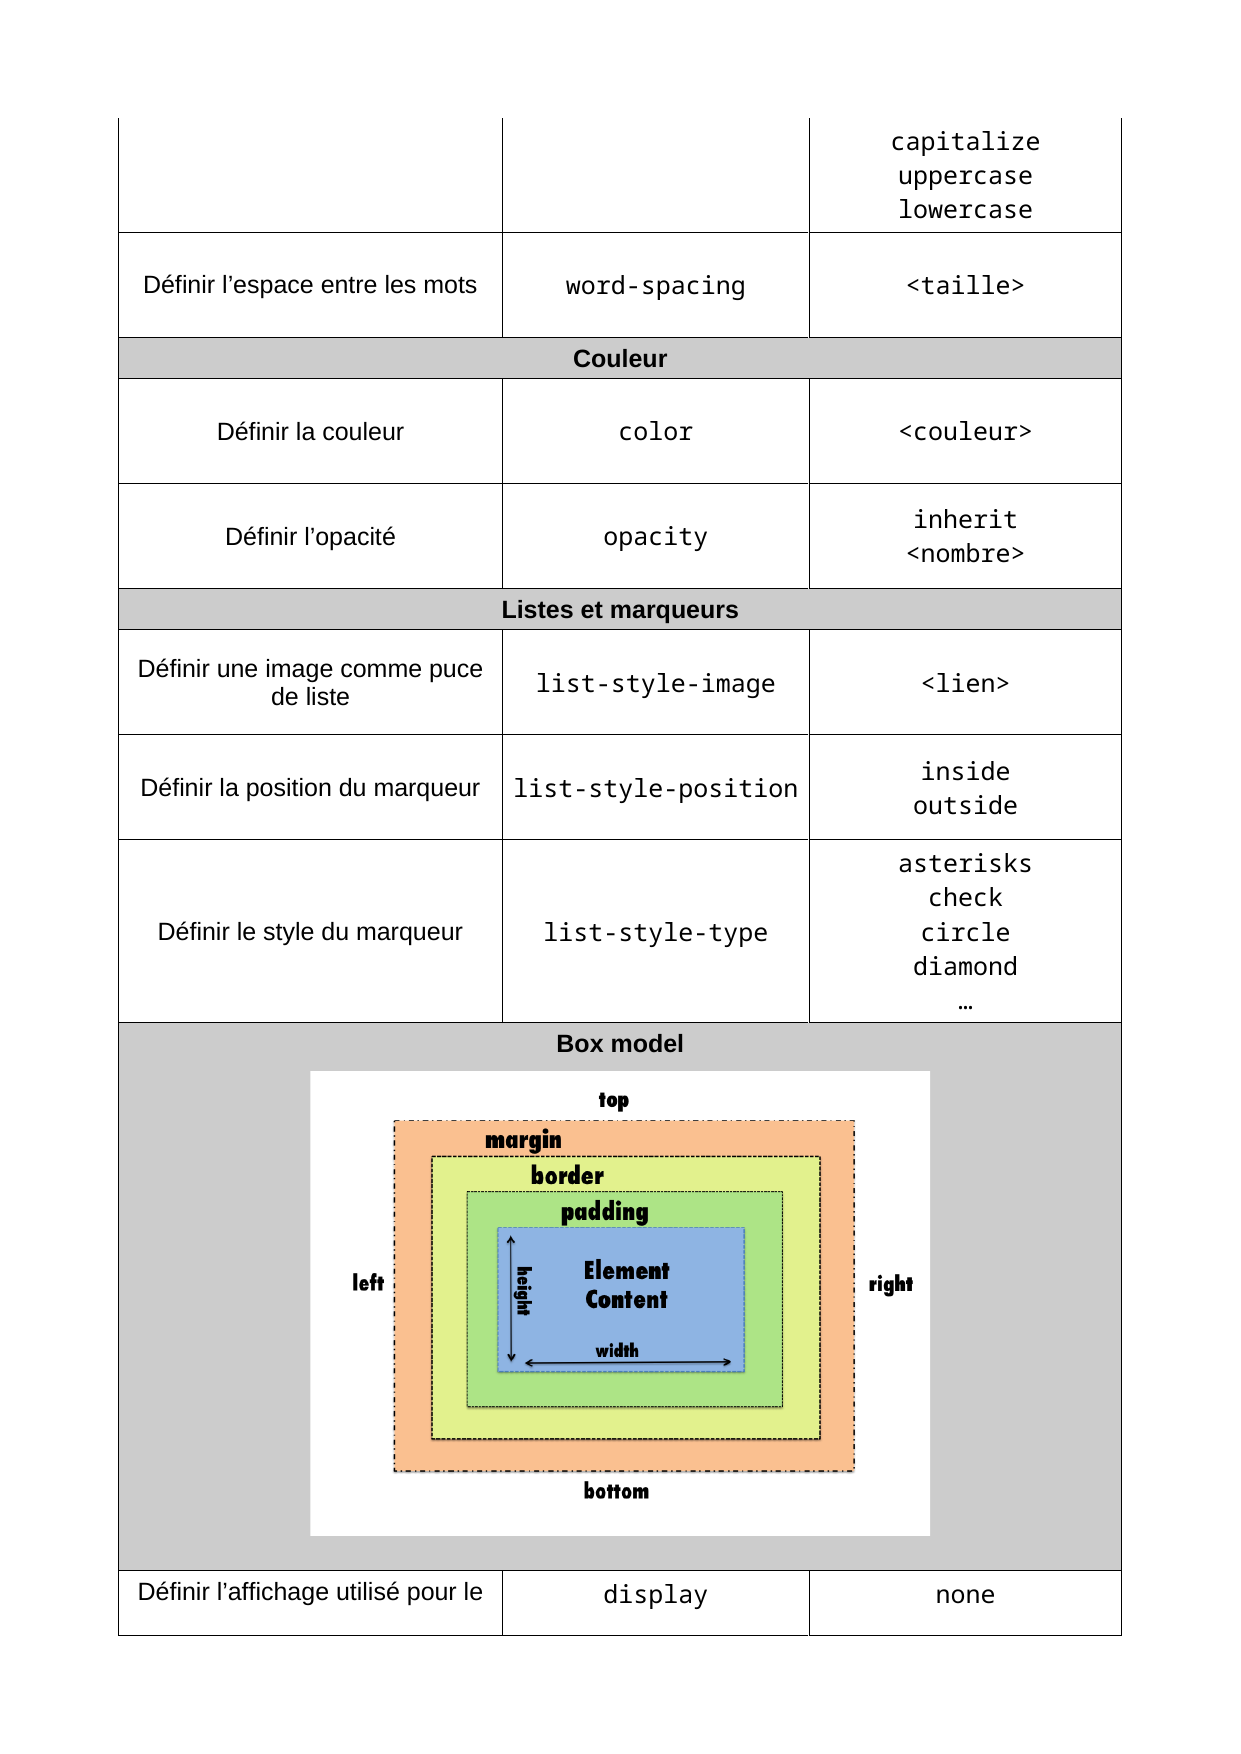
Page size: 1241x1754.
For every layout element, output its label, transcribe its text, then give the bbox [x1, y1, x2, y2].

table_cell <taille> [810, 233, 1121, 337]
table_cell [503, 118, 808, 232]
table_cell Définir la couleur [119, 379, 502, 483]
table_cell inside outside [810, 735, 1121, 839]
table_cell list-style-image [503, 630, 808, 734]
table_cell capitalize uppercase lowercase [810, 118, 1121, 232]
table_cell Couleur [119, 338, 1121, 378]
table_cell Définir le style du marqueur [119, 840, 502, 1022]
table_cell Listes et marqueurs [119, 589, 1121, 629]
table_cell list-style-position [503, 735, 808, 839]
table_cell list-style-type [503, 840, 808, 1022]
table_cell <couleur> [810, 379, 1121, 483]
table_cell word-spacing [503, 233, 808, 337]
table_cell Définir la position du marqueur [119, 735, 502, 839]
table_cell color [503, 379, 808, 483]
table_cell <lien> [810, 630, 1121, 734]
table_cell Définir l’espace entre les mots [119, 233, 502, 337]
table_cell [119, 118, 502, 232]
table_cell Définir l’affichage utilisé pour le [119, 1571, 502, 1635]
table_cell asterisks check circle diamond … [810, 840, 1121, 1022]
picture [310, 1071, 930, 1536]
table_cell Définir l’opacité [119, 484, 502, 588]
table_cell inherit <nombre> [810, 484, 1121, 588]
table_cell Définir une image comme puce de liste [119, 630, 502, 734]
table_cell none [810, 1571, 1121, 1635]
table_cell Box model [119, 1023, 1121, 1570]
table_cell opacity [503, 484, 808, 588]
table_cell display [503, 1571, 808, 1635]
